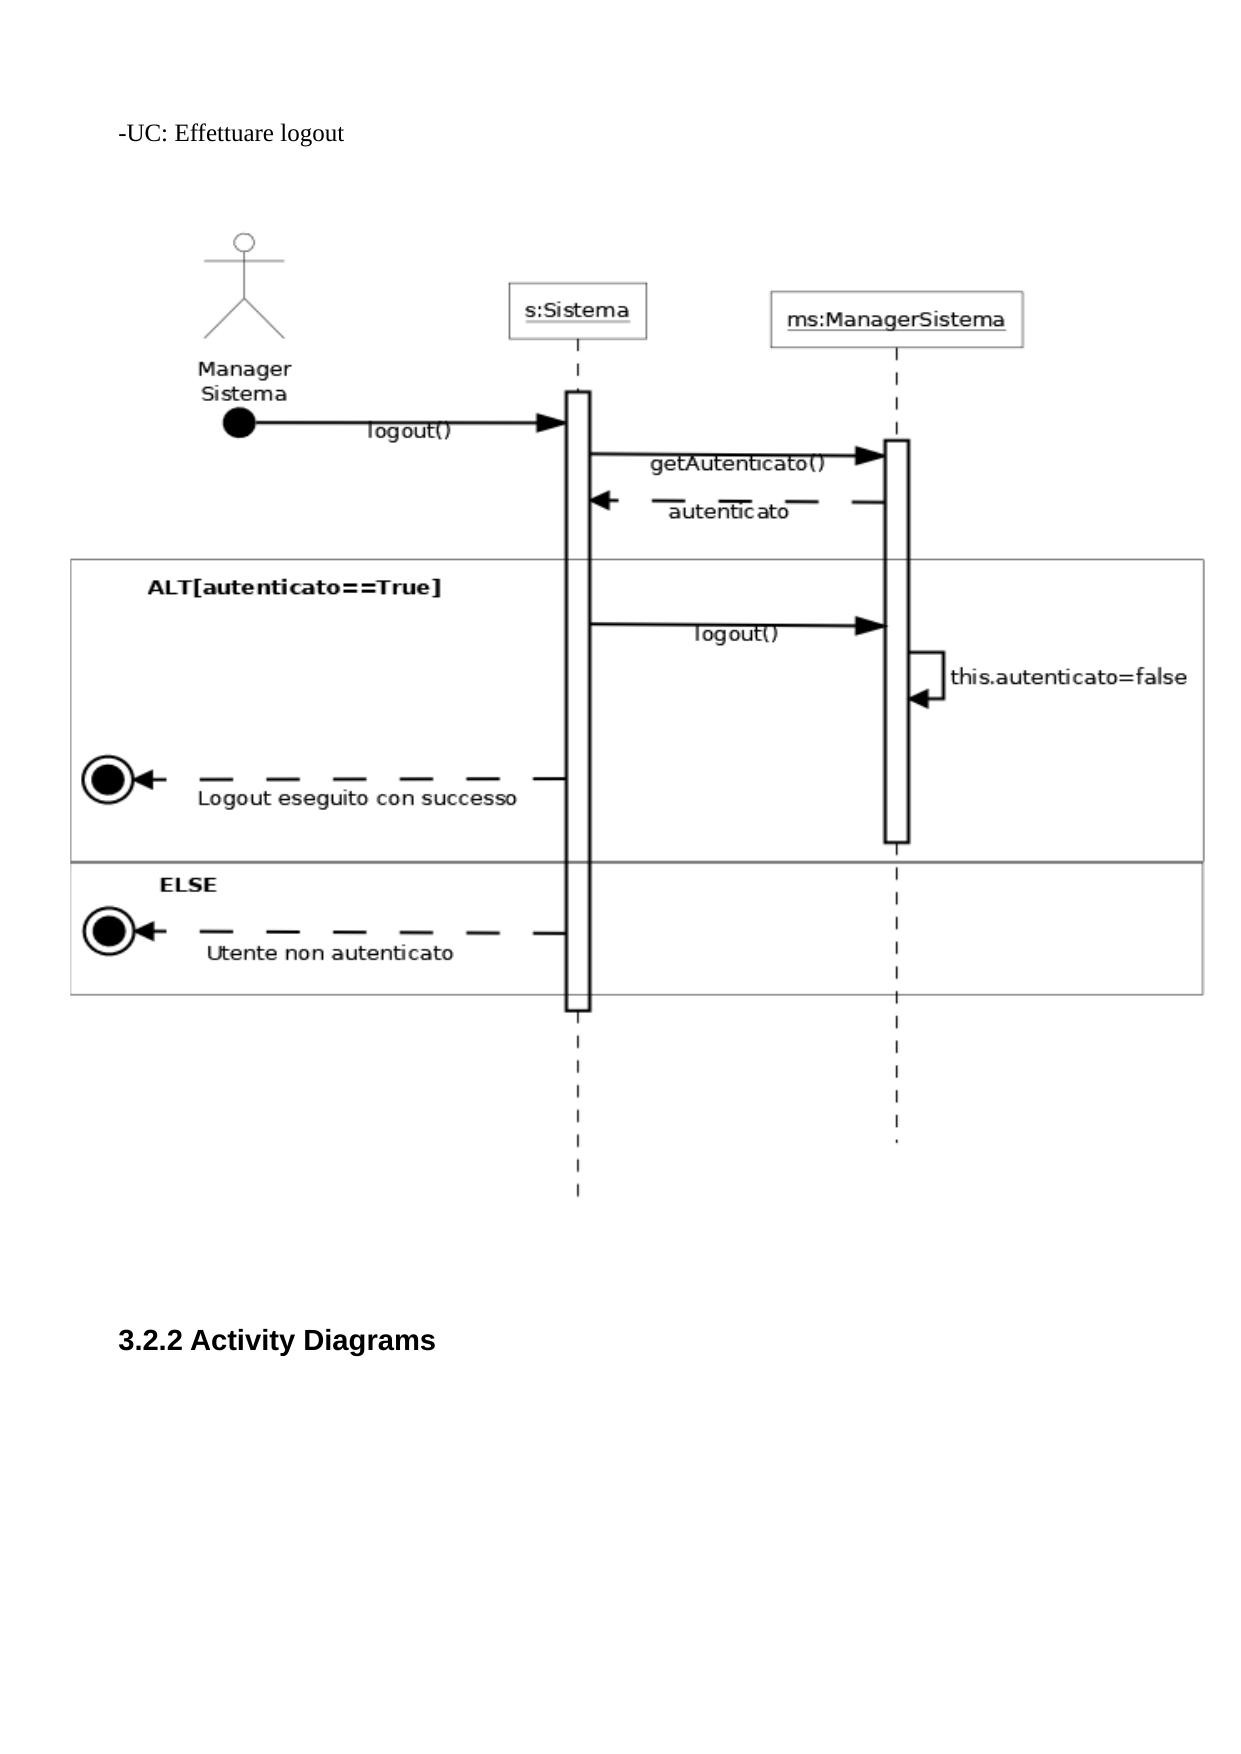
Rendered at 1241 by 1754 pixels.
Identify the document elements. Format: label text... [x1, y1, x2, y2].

text -UC: Effettuare logout [118, 118, 1122, 147]
subtitle 3.2.2 Activity Diagrams [118, 1323, 1122, 1357]
